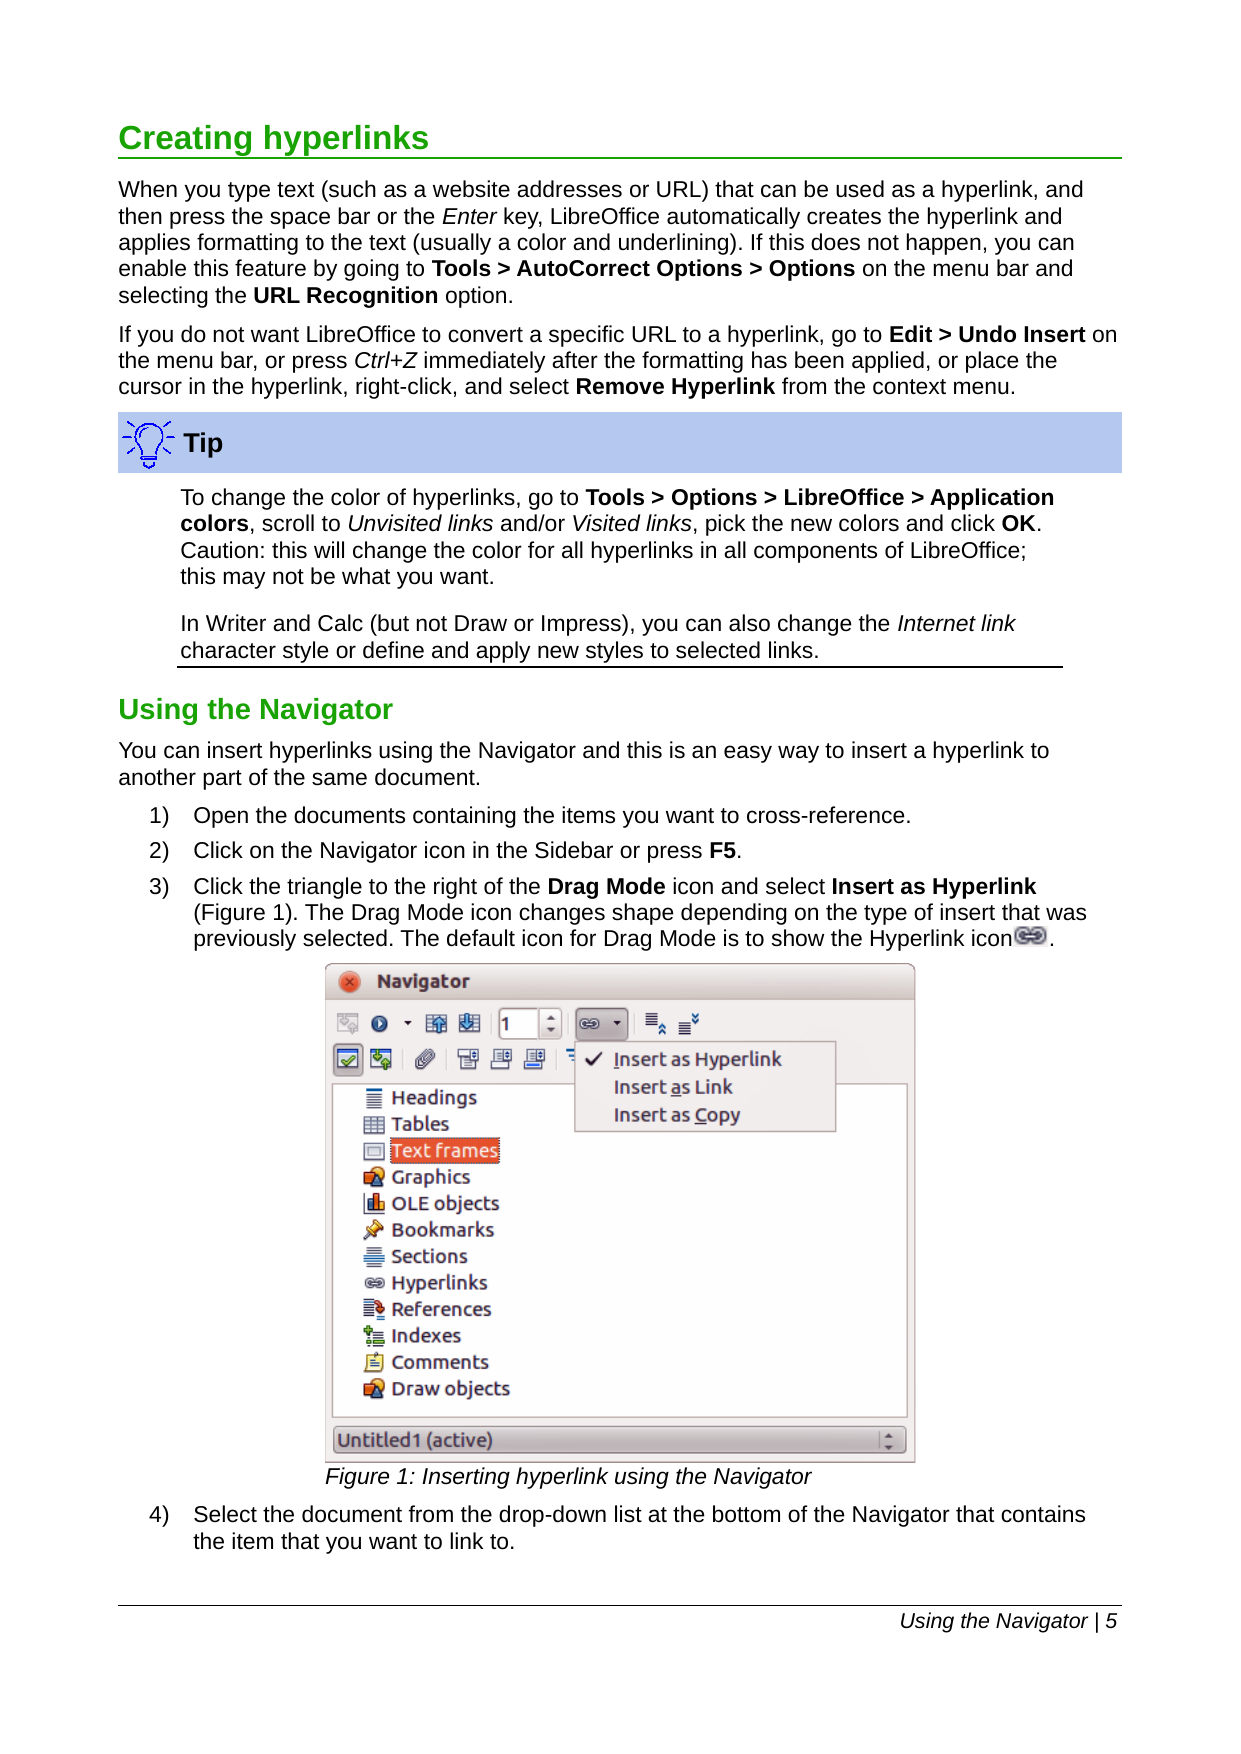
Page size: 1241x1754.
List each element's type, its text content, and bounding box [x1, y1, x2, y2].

text Figure 1: Inserting hyperlink using the Navigator [325, 1463, 915, 1489]
text When you type text (such as a website addresses or URL) that can be used as a hyperlink, and then press the space bar or the Enter key, LibreOffice automatically creates the hyperlink and applies formatting to the text (usually a color and underlining). If this does not happen, you can enable this feature by going to Tools > AutoCorrect Options > Options on the menu bar and selecting the URL Recognition option. [118, 176, 1122, 308]
subtitle Tip [118, 412, 1122, 473]
list Open the documents containing the items you want to cross-reference. [169, 802, 1122, 829]
list Click on the Navigator icon in the Sidebar or press F5. [169, 837, 1122, 864]
text To change the color of hyperlinks, go to Tools > Options > LibreOffice > Application colors, scroll to Unvisited links and/or Visited links, pick the new colors and click OK. Caution: this will change the color for all hyperlinks in all components of LibreOffice; this may not be what you want. [177, 481, 1063, 589]
picture [119, 413, 179, 473]
text In Writer and Calc (but not Draw or Impress), you can also change the Internet link character style or define and apply new styles to selected links. [177, 607, 1063, 666]
subtitle Using the Navigator [118, 692, 1122, 725]
text If you do not want LibreOffice to convert a specific URL to a hyperlink, go to Edit > Undo Insert on the menu bar, or press Ctrl+Z immediately after the formatting has been applied, or place the cursor in the hyperlink, right-click, and select Remove Hyperlink from the context menu. [118, 321, 1122, 400]
text You can insert hyperlinks using the Navigator and this is an easy way to insert a hyperlink to another part of the same document. [118, 737, 1122, 790]
picture [325, 963, 916, 1463]
picture [1013, 926, 1049, 947]
list Click the triangle to the right of the Drag Mode icon and select Insert as Hyperlink (Figure 1). The Drag Mode icon changes shape depending on the type of insert that was previously selected. The default icon for Drag Mode is to show the Hyperlink icon. [169, 873, 1122, 952]
list Select the document from the drop-down list at the bottom of the Navigator that contains the item that you want to link to. [169, 1501, 1122, 1554]
subtitle Creating hyperlinks [118, 118, 1122, 157]
